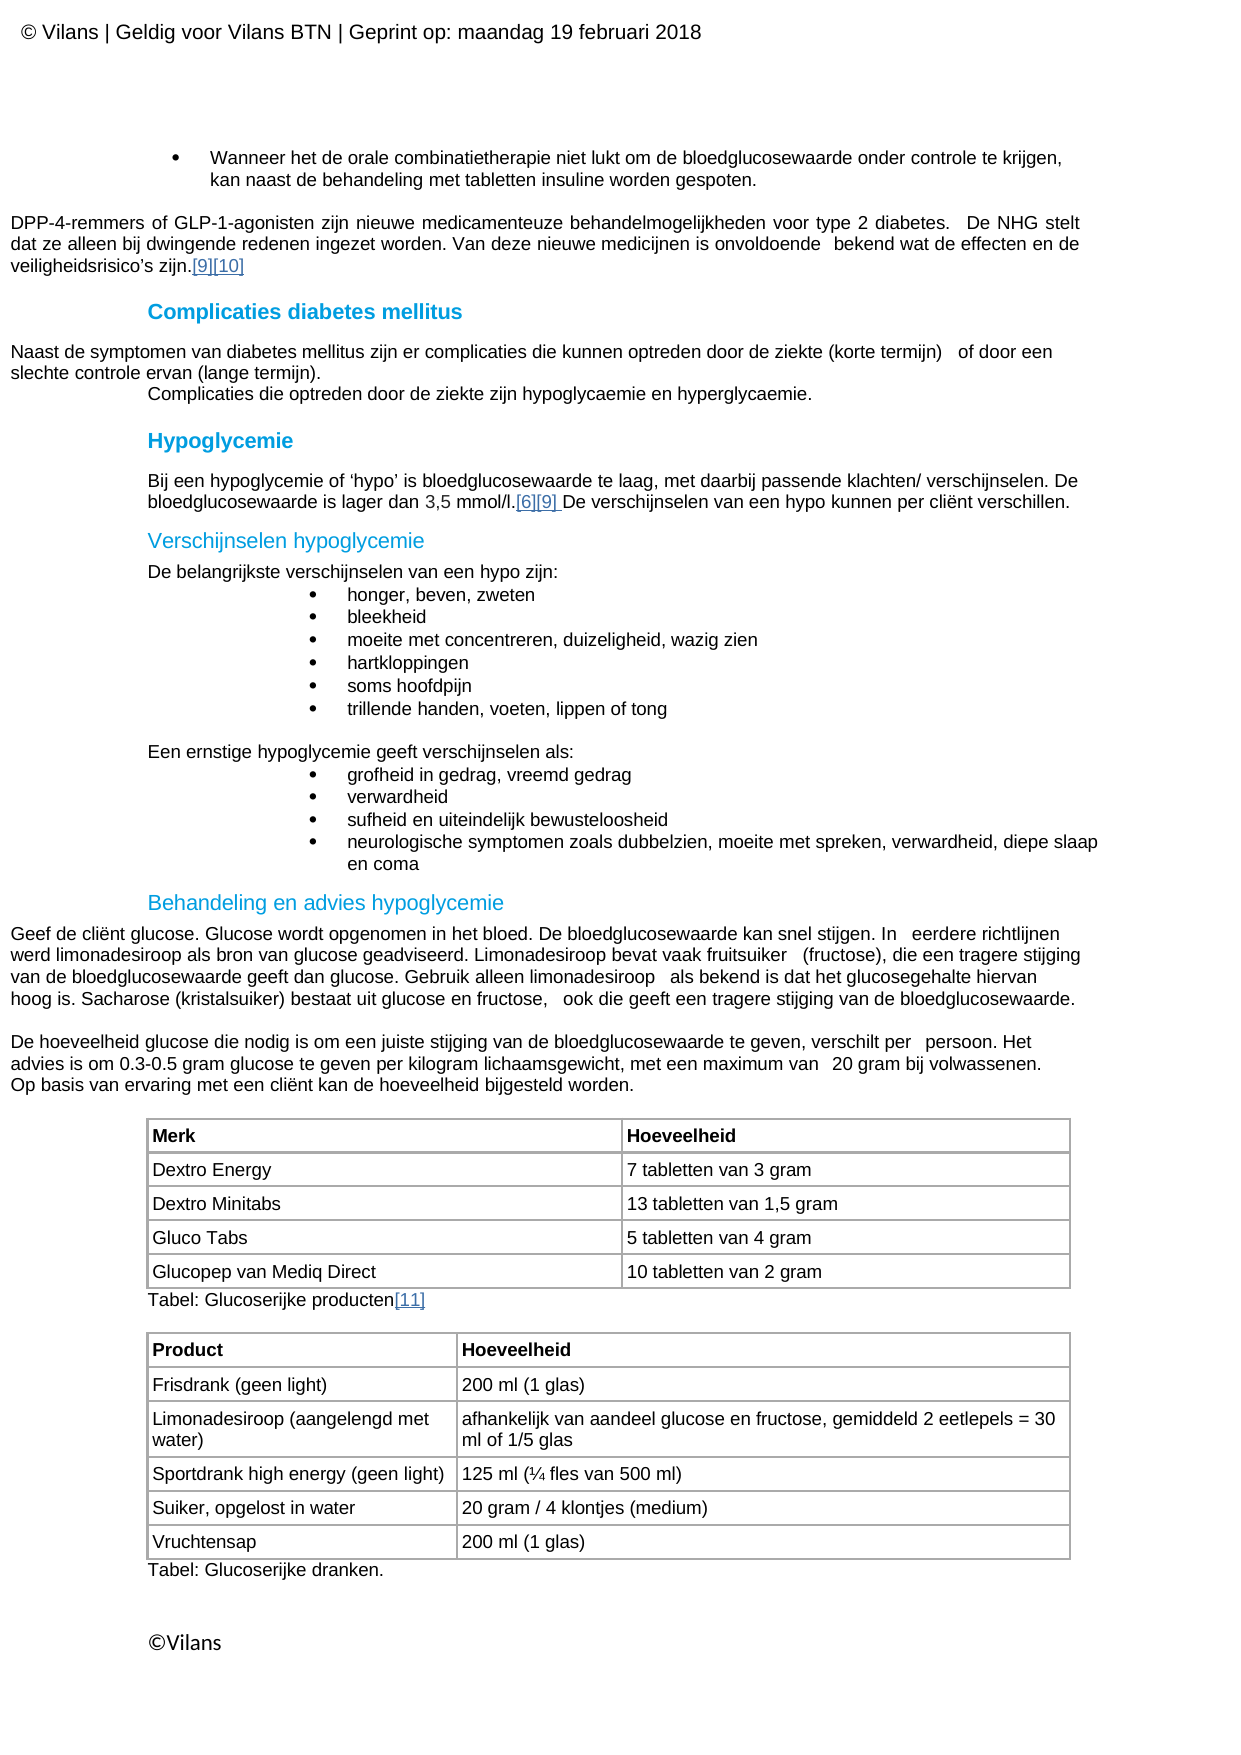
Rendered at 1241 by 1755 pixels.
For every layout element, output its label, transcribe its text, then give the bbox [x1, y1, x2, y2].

text Bij een hypoglycemie of ‘hypo’ is bloedglucosewaarde te laag, met daarbij passende klachten/ verschijnselen. De [147, 469, 1099, 491]
table_cell afhankelijk van aandeel glucose en fructose, gemiddeld 2 eetlepels = 30 ml of 1/5 glas [458, 1402, 1069, 1456]
text De hoeveelheid glucose die nodig is om een juiste stijging van de bloedglucosewaarde te geven, verschilt per persoon. Het advies is om 0.3-0.5 gram glucose te geven per kilogram lichaamsgewicht, met een maximum van 20 gram bij volwassenen. Op basis van ervaring met een cliënt kan de hoeveelheid bijgesteld worden. [10, 1031, 1070, 1096]
table_cell 10 tabletten van 2 gram [623, 1255, 1069, 1287]
table_cell 13 tabletten van 1,5 gram [623, 1187, 1069, 1219]
list Wanneer het de orale combinatietherapie niet lukt om de bloedglucosewaarde onder controle te krijgen, kan naast de behandeling met tabletten insuline worden gespoten. [172, 147, 1070, 190]
text Tabel: Glucoserijke dranken. [147, 1559, 1099, 1581]
text bloedglucosewaarde is lager dan 3,5 mmol/l.[6][9] De verschijnselen van een hypo kunnen per cliënt verschillen. [147, 491, 1099, 513]
text Complicaties die optreden door de ziekte zijn hypoglycaemie en hyperglycaemie. [147, 384, 1099, 405]
text Tabel: Glucoserijke producten[11] [147, 1289, 1099, 1311]
table_header Hoeveelheid [623, 1120, 1069, 1151]
table_cell Gluco Tabs [149, 1221, 621, 1253]
list verwardheid [309, 786, 1099, 808]
table_cell Glucopep van Mediq Direct [149, 1255, 621, 1287]
list grofheid in gedrag, vreemd gedrag [309, 763, 1099, 786]
list honger, beven, zweten [309, 583, 1099, 606]
table_cell Suiker, opgelost in water [149, 1492, 456, 1523]
table_cell 7 tabletten van 3 gram [623, 1154, 1069, 1185]
table_header Merk [149, 1120, 621, 1151]
table_cell Dextro Energy [149, 1154, 621, 1185]
text DPP-4-remmers of GLP-1-agonisten zijn nieuwe medicamenteuze behandelmogelijkheden voor type 2 diabetes. De NHG stelt dat ze alleen bij dwingende redenen ingezet worden. Van deze nieuwe medicijnen is onvoldoende bekend wat de effecten en de veiligheidsrisico’s zijn.[9][10] [10, 211, 1079, 276]
list trillende handen, voeten, lippen of tong [309, 697, 1099, 719]
table_cell 20 gram / 4 klontjes (medium) [458, 1492, 1069, 1523]
text De belangrijkste verschijnselen van een hypo zijn: [147, 561, 1099, 583]
list moeite met concentreren, duizeligheid, wazig zien [309, 628, 1099, 651]
list hartkloppingen [309, 651, 1099, 674]
list soms hoofdpijn [309, 674, 1099, 697]
subtitle Verschijnselen hypoglycemie [147, 528, 1099, 553]
subtitle Behandeling en advies hypoglycemie [147, 889, 1099, 914]
table_cell Frisdrank (geen light) [149, 1368, 456, 1400]
subtitle Hypoglycemie [147, 428, 1099, 453]
table_cell 200 ml (1 glas) [458, 1368, 1069, 1400]
table_cell 200 ml (1 glas) [458, 1526, 1069, 1557]
table_cell 125 ml (¼ fles van 500 ml) [458, 1458, 1069, 1489]
text Een ernstige hypoglycemie geeft verschijnselen als: [147, 741, 1099, 763]
subtitle Complicaties diabetes mellitus [147, 299, 1099, 324]
table_cell 5 tabletten van 4 gram [623, 1221, 1069, 1253]
list neurologische symptomen zoals dubbelzien, moeite met spreken, verwardheid, diepe slaap en coma [309, 831, 1099, 874]
table_header Hoeveelheid [458, 1334, 1069, 1366]
table_cell Vruchtensap [149, 1526, 456, 1557]
table_cell Dextro Minitabs [149, 1187, 621, 1219]
table_cell Limonadesiroop (aangelengd met water) [149, 1402, 456, 1456]
table_cell Sportdrank high energy (geen light) [149, 1458, 456, 1489]
text Geef de cliënt glucose. Glucose wordt opgenomen in het bloed. De bloedglucosewaarde kan snel stijgen. In eerdere richtlijnen werd limonadesiroop als bron van glucose geadviseerd. Limonadesiroop bevat vaak fruitsuiker (fructose), die een tragere stijging van de bloedglucosewaarde geeft dan glucose. Gebruik alleen limonadesiroop als bekend is dat het glucosegehalte hiervan hoog is. Sacharose (kristalsuiker) bestaat uit glucose en fructose, ook die geeft een tragere stijging van de bloedglucosewaarde. [10, 923, 1082, 1009]
list bleekheid [309, 606, 1099, 628]
list sufheid en uiteindelijk bewusteloosheid [309, 808, 1099, 831]
table_header Product [149, 1334, 456, 1366]
text Naast de symptomen van diabetes mellitus zijn er complicaties die kunnen optreden door de ziekte (korte termijn) of door een slechte controle ervan (lange termijn). [10, 341, 1082, 384]
